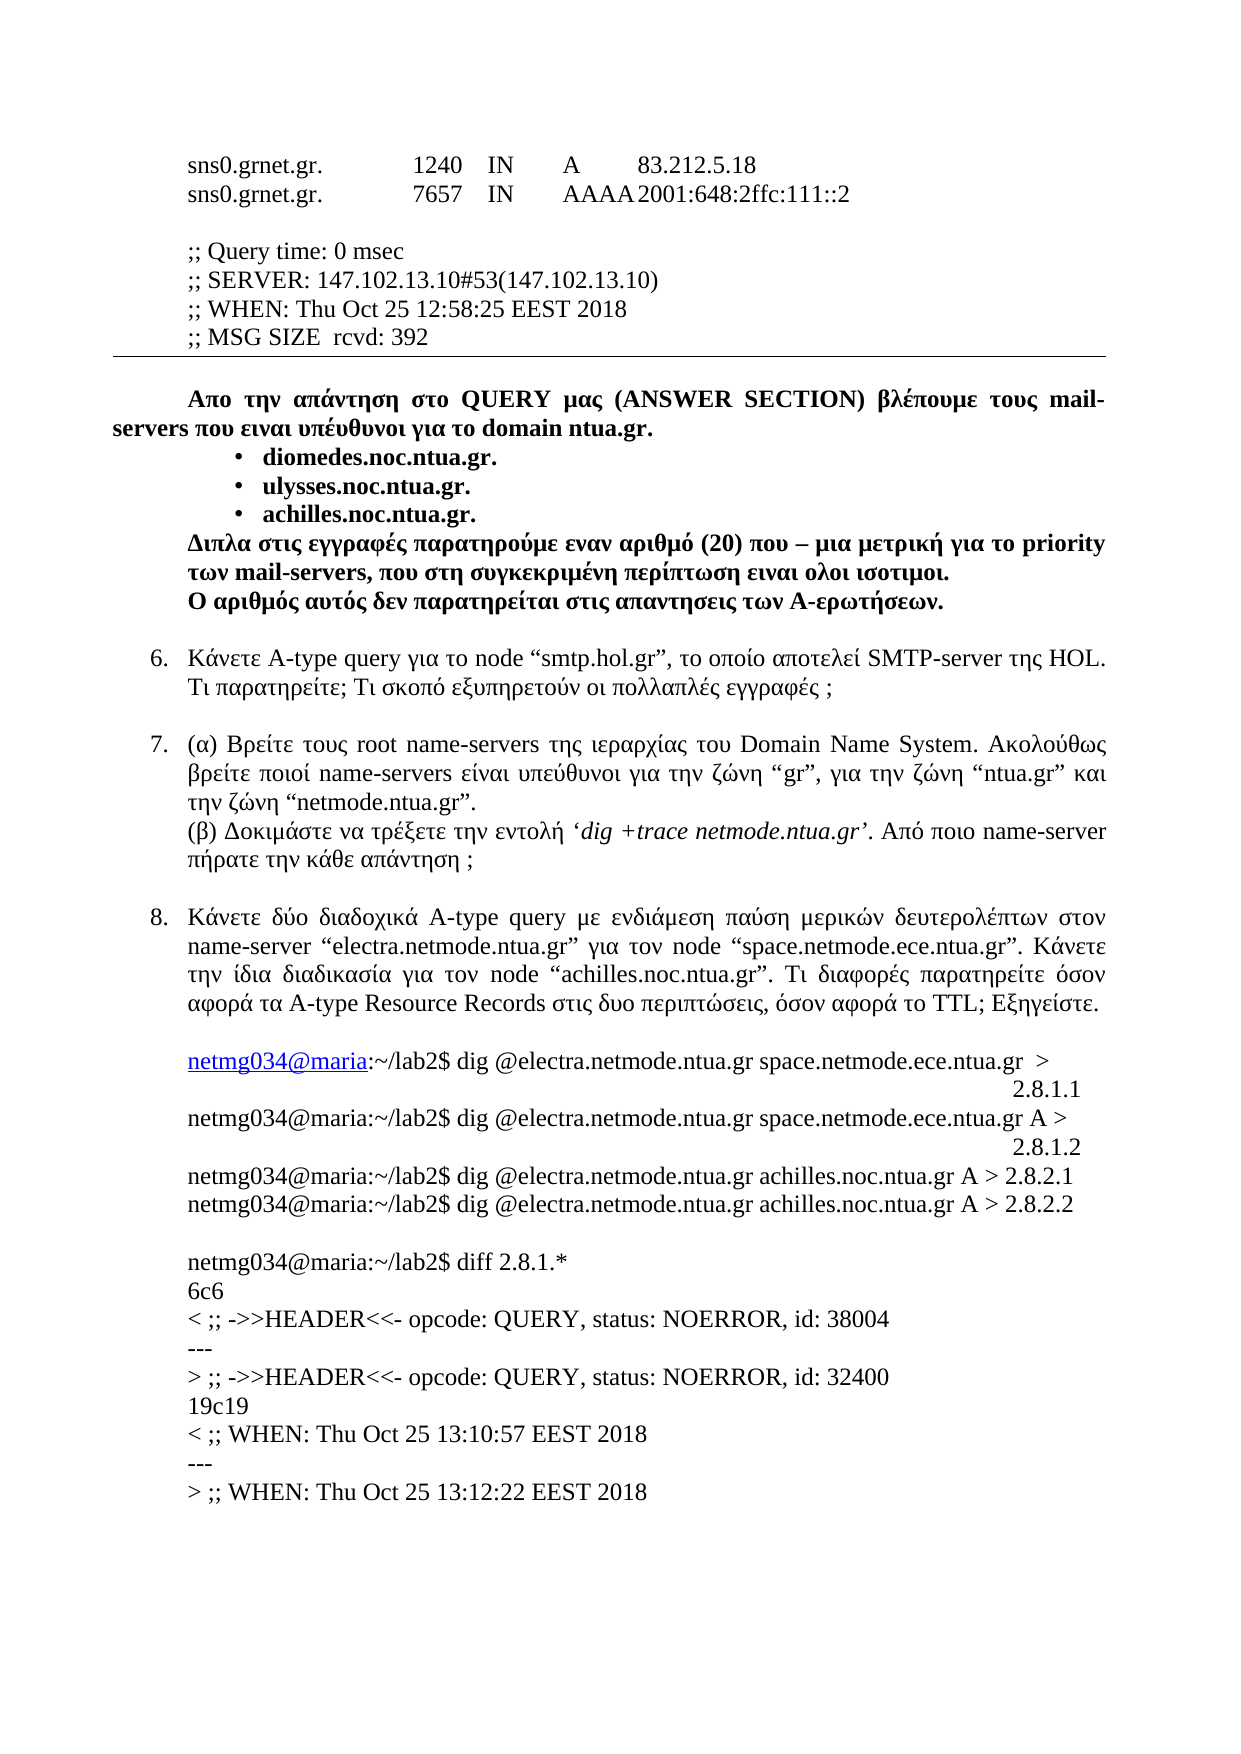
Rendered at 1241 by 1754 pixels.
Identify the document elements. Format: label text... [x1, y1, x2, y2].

text ;; Query time: 0 msec [112, 236, 1106, 265]
text ;; WHEN: Thu Oct 25 12:58:25 EEST 2018 [112, 294, 1106, 322]
text ;; SERVER: 147.102.13.10#53(147.102.13.10) [112, 265, 1106, 294]
list diomedes.noc.ntua.gr. [187, 442, 1106, 471]
text 6c6 [112, 1276, 1106, 1304]
text ;; MSG SIZE rcvd: 392 [112, 322, 1106, 356]
text Διπλα στις εγγραφές παρατηρούμε εναν αριθμό (20) που – μια μετρική για το priority των mail-servers, που στη συγκεκριμένη περίπτωση ειναι ολοι ισοτιμοι. [187, 528, 1106, 586]
text netmg034@maria:~/lab2$ diff 2.8.1.* [112, 1247, 1106, 1276]
text > ;; ->>HEADER<<- opcode: QUERY, status: NOERROR, id: 32400 [112, 1362, 1106, 1391]
text sns0.grnet.gr. 7657 IN AAAA 2001:648:2ffc:111::2 [112, 179, 1106, 207]
text > ;; WHEN: Thu Oct 25 13:12:22 EEST 2018 [112, 1477, 1106, 1506]
text < ;; WHEN: Thu Oct 25 13:10:57 EEST 2018 [112, 1419, 1106, 1448]
text 19c19 [112, 1391, 1106, 1419]
list Κάνετε δύο διαδοχικά Α-type query με ενδιάμεση παύση μερικών δευτερολέπτων στον name-server “electra.netmode.ntua.gr” για τον node “space.netmode.ece.ntua.gr”. Κάνετε την ίδια διαδικασία για τον node “achilles.noc.ntua.gr”. Τι διαφορές παρατηρείτε όσον αφορά τα Α-type Resource Records στις δυο περιπτώσεις, όσον αφορά το TTL; Εξηγείστε. [150, 902, 1106, 1017]
text --- [112, 1448, 1106, 1477]
text --- [112, 1333, 1106, 1362]
text netmg034@maria:~/lab2$ dig @electra.netmode.ntua.gr space.netmode.ece.ntua.gr > 2.8.1.1 [112, 1046, 1106, 1103]
text netmg034@maria:~/lab2$ dig @electra.netmode.ntua.gr achilles.noc.ntua.gr A > 2.8.2.1 [112, 1161, 1106, 1189]
text < ;; ->>HEADER<<- opcode: QUERY, status: NOERROR, id: 38004 [112, 1304, 1106, 1333]
text sns0.grnet.gr. 1240 IN A 83.212.5.18 [112, 150, 1106, 179]
text netmg034@maria:~/lab2$ dig @electra.netmode.ntua.gr space.netmode.ece.ntua.gr A > 2.8.1.2 [112, 1103, 1106, 1161]
text Απο την απάντηση στο QUERY μας (ANSWER SECTION) βλέπουμε τους mail-servers που ειναι υπέυθυνοι για το domain ntua.gr. [112, 384, 1106, 442]
list Κάνετε Α-type query για το node “smtp.hol.gr”, το οποίο αποτελεί SMTP-server της HOL. Τι παρατηρείτε; Τι σκοπό εξυπηρετούν οι πολλαπλές εγγραφές ; [150, 643, 1106, 701]
text netmg034@maria:~/lab2$ dig @electra.netmode.ntua.gr achilles.noc.ntua.gr A > 2.8.2.2 [112, 1189, 1106, 1218]
text Ο αριθμός αυτός δεν παρατηρείται στις απαντησεις των Α-ερωτήσεων. [187, 586, 1106, 614]
list achilles.noc.ntua.gr. [187, 499, 1106, 528]
list (α) Βρείτε τους root name-servers της ιεραρχίας του Domain Name System. Ακολούθως βρείτε ποιοί name-servers είναι υπεύθυνοι για την ζώνη “gr”, για την ζώνη “ntua.gr” και την ζώνη “netmode.ntua.gr”. (β) Δοκιμάστε να τρέξετε την εντολή ‘dig +trace netmode.ntua.gr’. Από ποιο name-server πήρατε την κάθε απάντηση ; [150, 729, 1106, 873]
list ulysses.noc.ntua.gr. [187, 471, 1106, 499]
